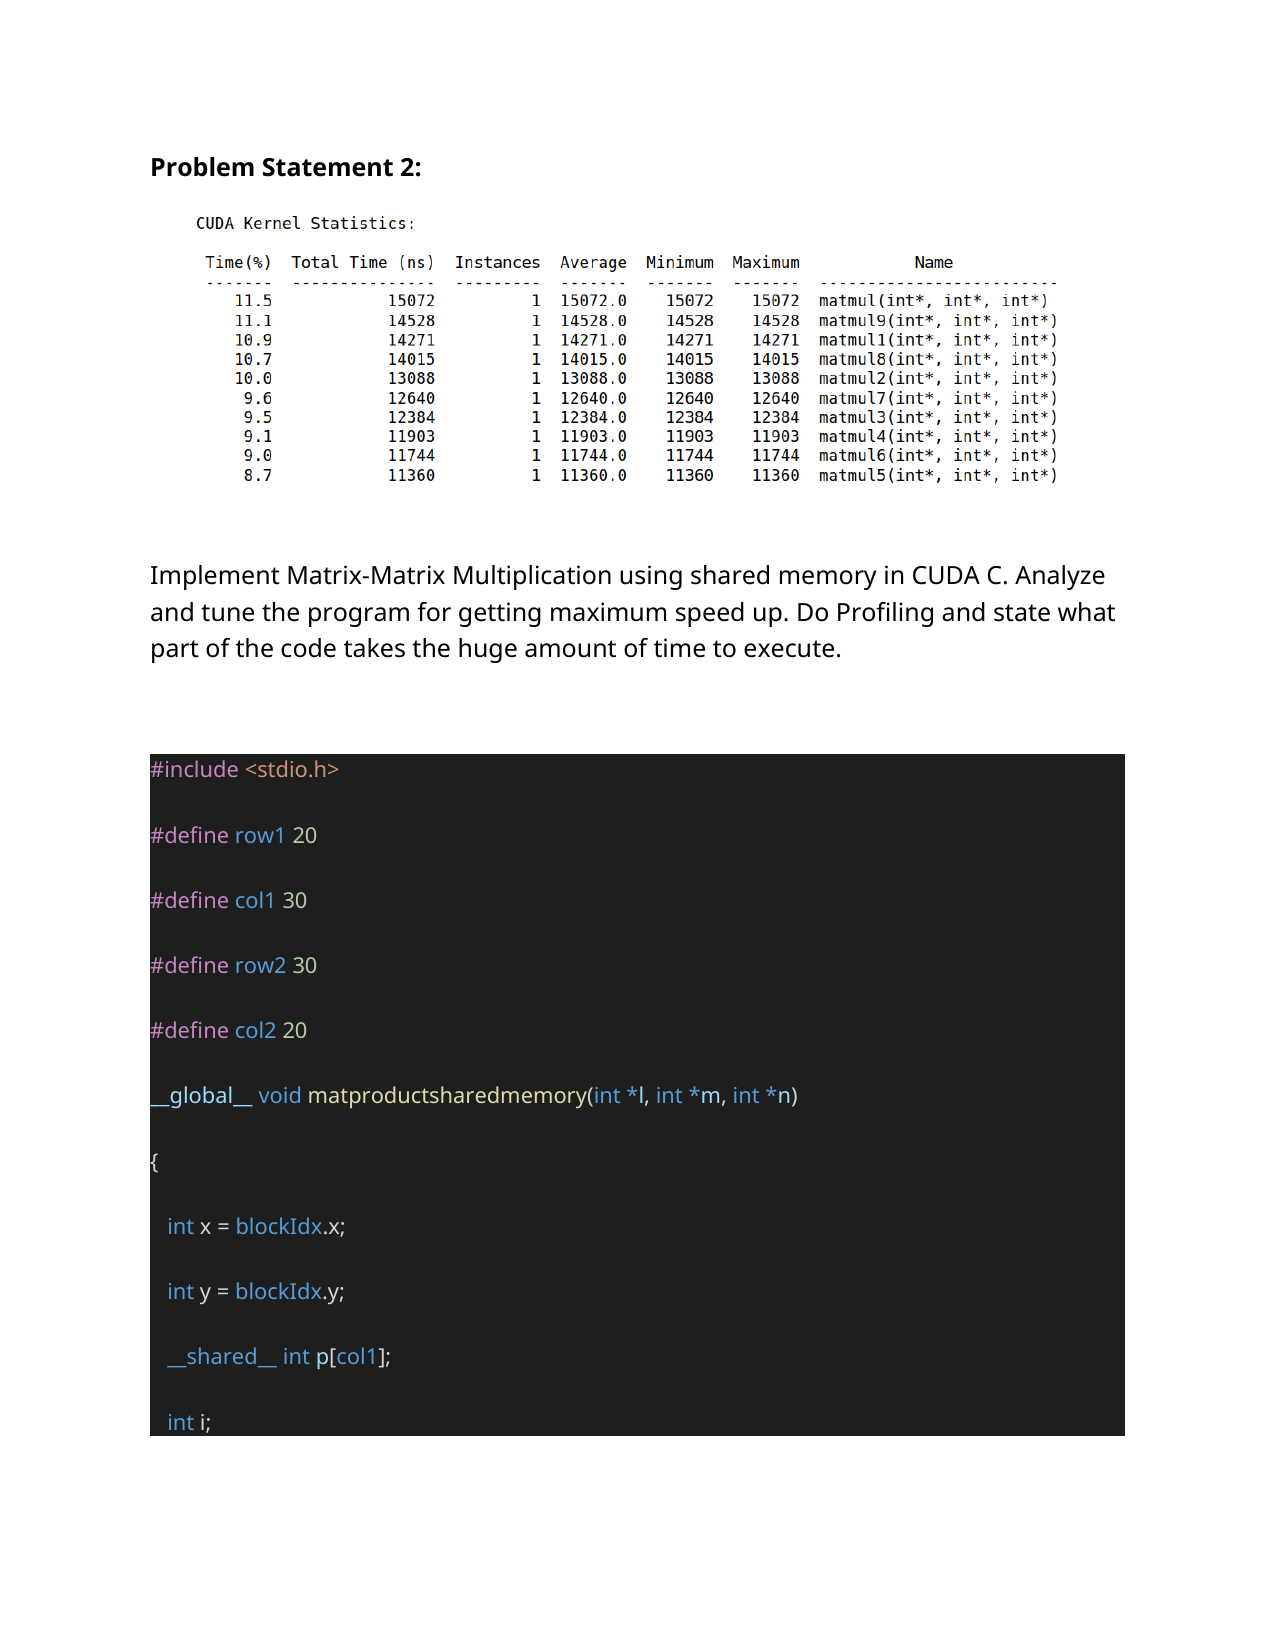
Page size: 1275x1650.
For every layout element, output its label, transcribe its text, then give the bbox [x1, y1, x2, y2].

text #define row1 20 [150, 820, 1125, 849]
text #include <stdio.h> [150, 754, 1125, 784]
text #define col1 30 [150, 885, 1125, 915]
text int x = blockIdx.x; [150, 1211, 1125, 1241]
text { [150, 1146, 1125, 1176]
text #define col2 20 [150, 1015, 1125, 1045]
picture [150, 184, 1125, 527]
text int y = blockIdx.y; [150, 1276, 1125, 1306]
text Implement Matrix-Matrix Multiplication using shared memory in CUDA C. Analyze and tune the program for getting maximum speed up. Do Profiling and state what part of the code takes the huge amount of time to execute. [150, 527, 1125, 665]
text __shared__ int p[col1]; [150, 1341, 1125, 1371]
text __global__ void matproductsharedmemory(int *l, int *m, int *n) [150, 1081, 1125, 1110]
text Problem Statement 2: [150, 150, 1125, 184]
text #define row2 30 [150, 950, 1125, 980]
text int i; [150, 1407, 1125, 1436]
